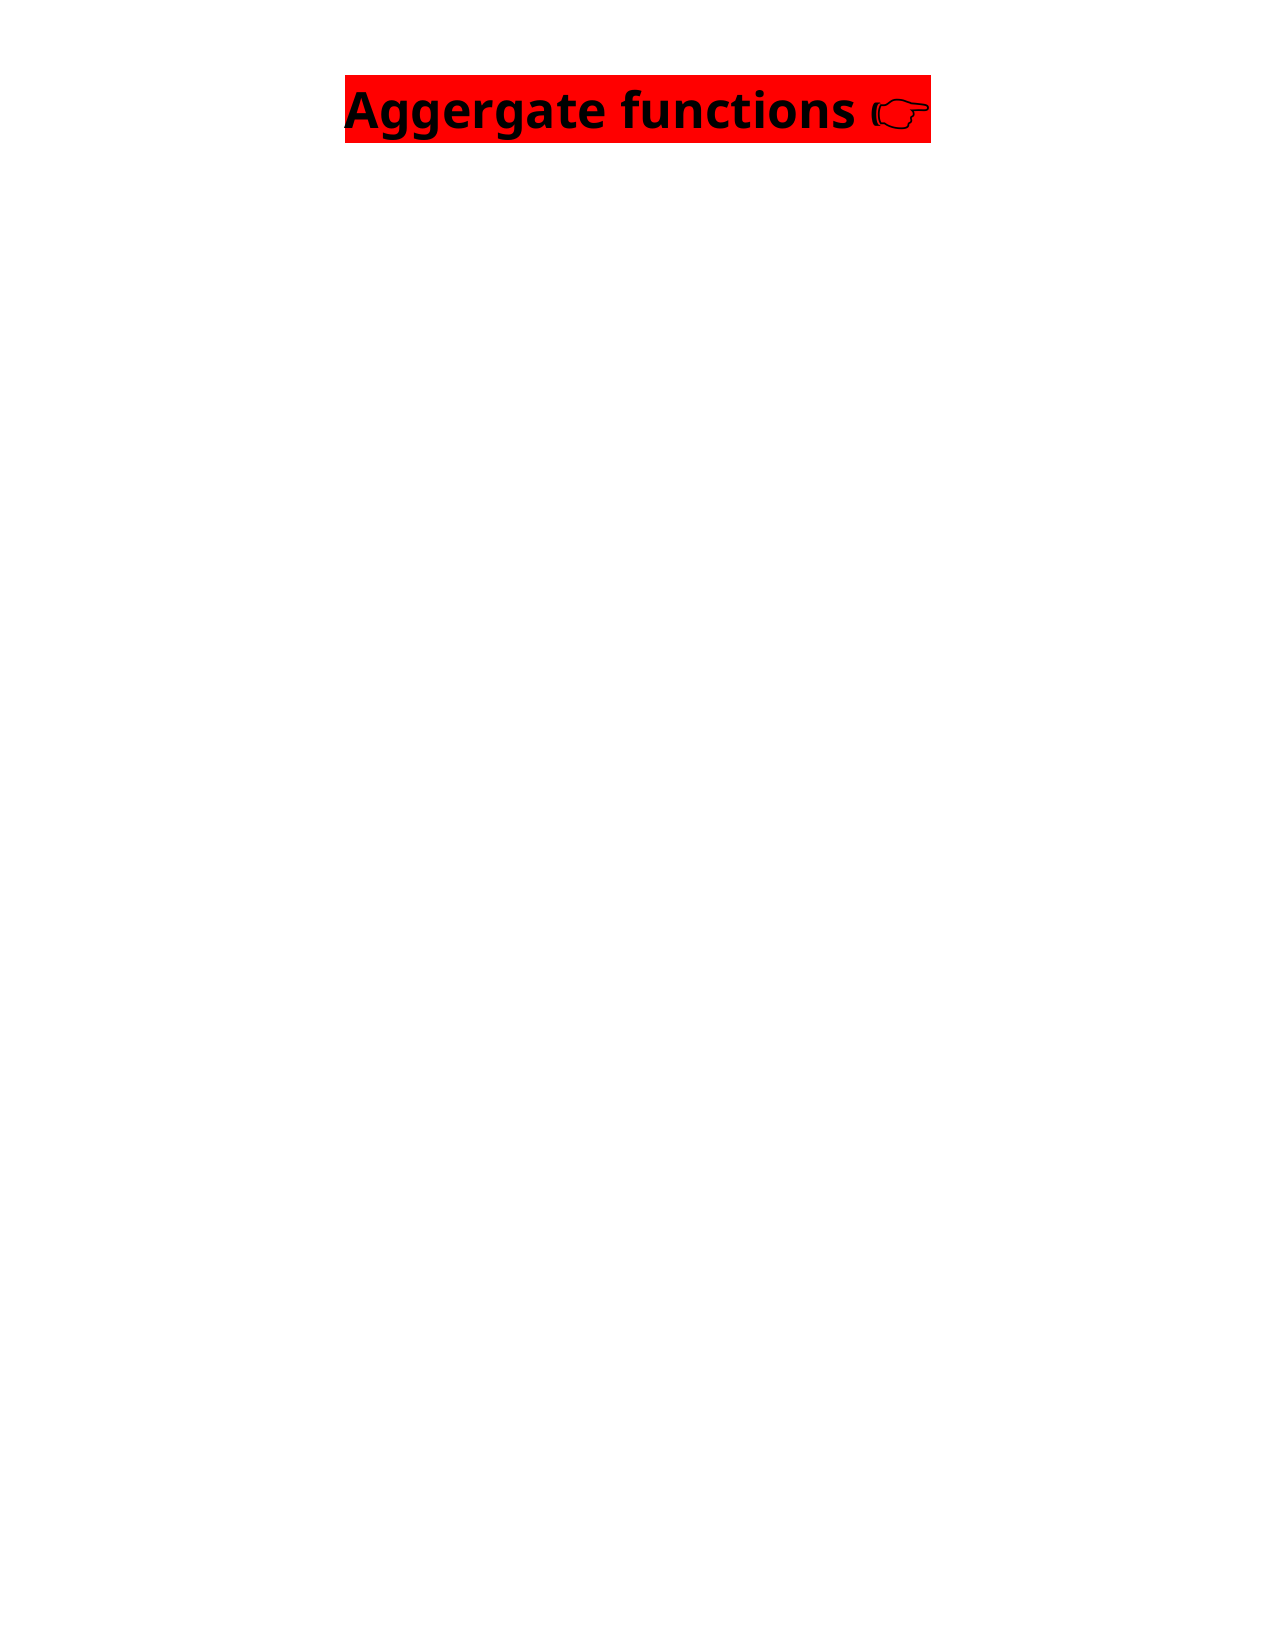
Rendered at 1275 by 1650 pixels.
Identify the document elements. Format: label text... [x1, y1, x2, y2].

text Aggergate functions 👉 [150, 75, 1125, 143]
